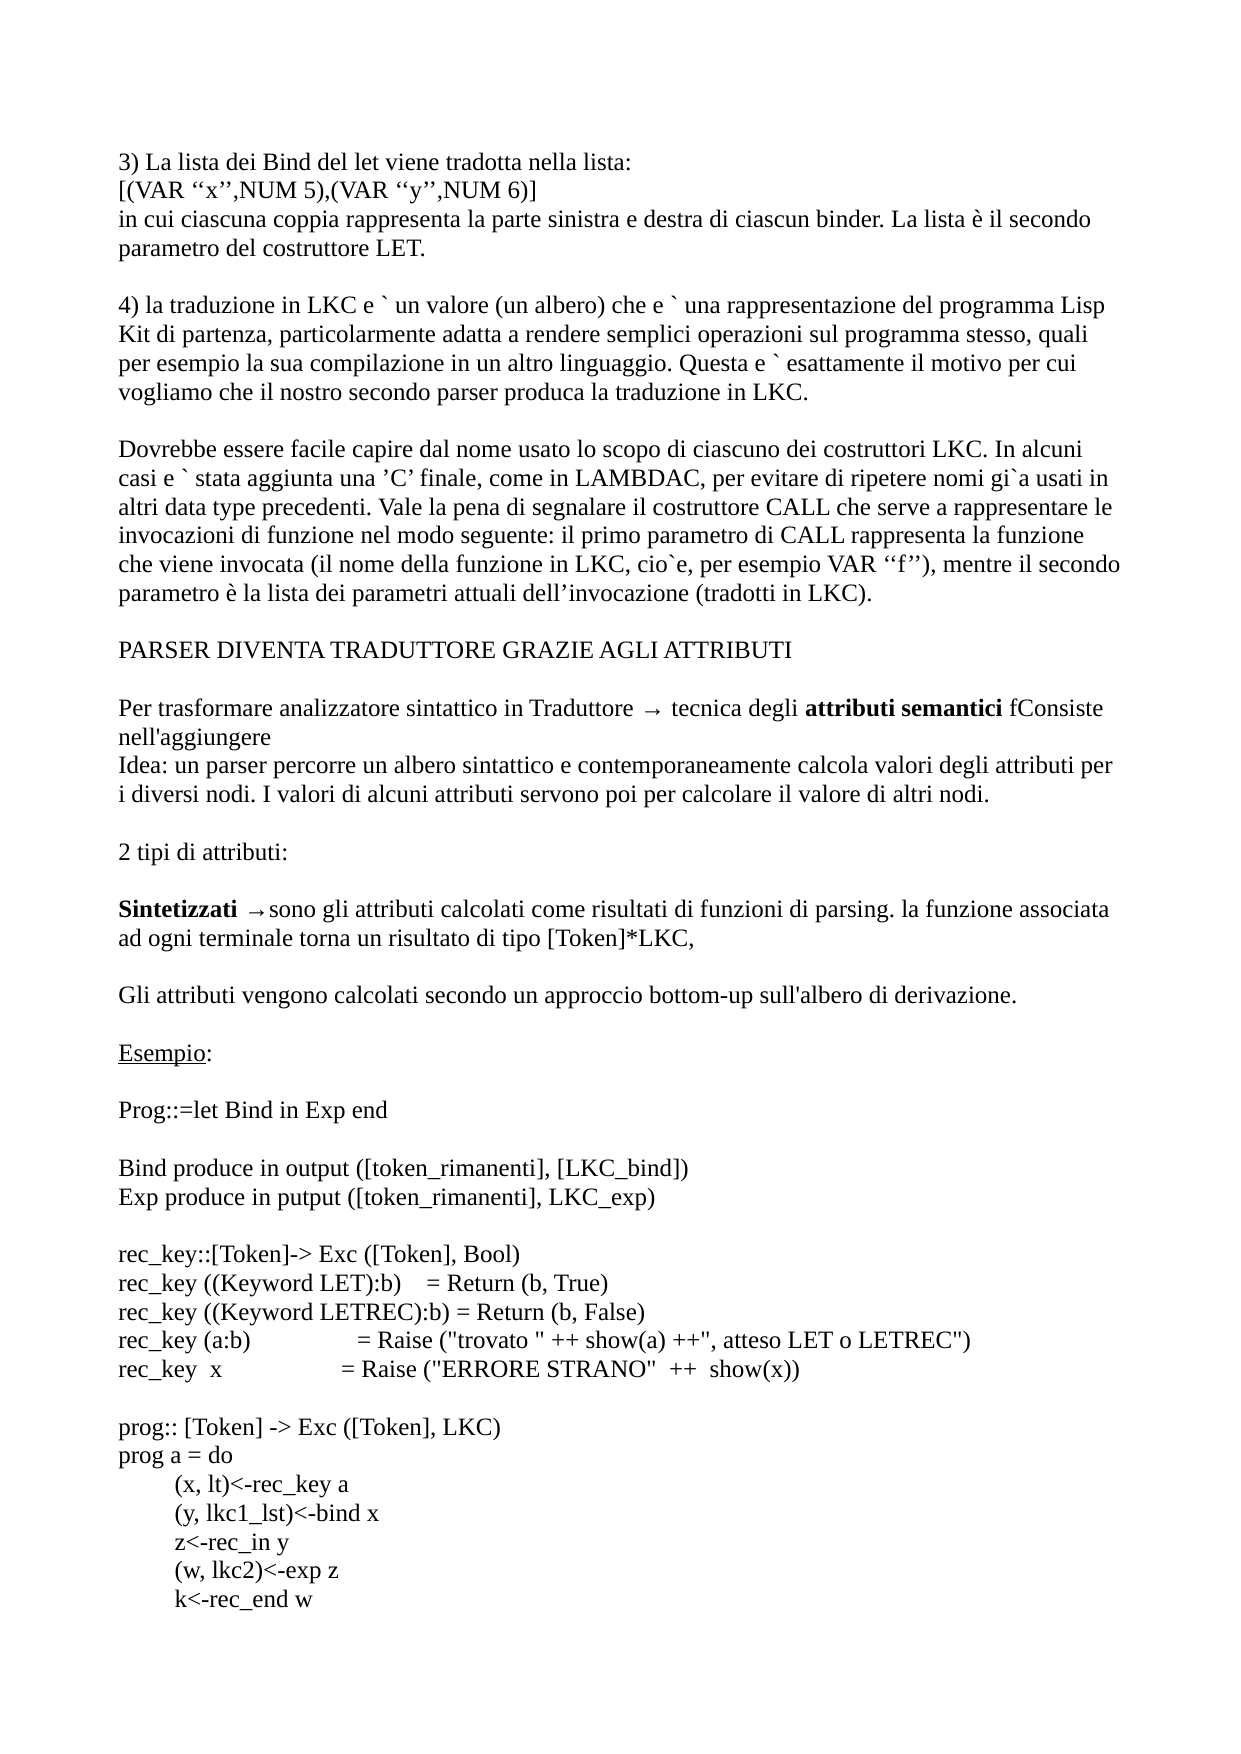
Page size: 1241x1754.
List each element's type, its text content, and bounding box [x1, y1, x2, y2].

text z<-rec_in y [118, 1527, 1122, 1556]
text Sintetizzati →sono gli attributi calcolati come risultati di funzioni di parsing. la funzione associata ad ogni terminale torna un risultato di tipo [Token]*LKC, [118, 894, 1122, 952]
text rec_key x = Raise ("ERRORE STRANO" ++ show(x)) [118, 1354, 1122, 1383]
text (y, lkc1_lst)<-bind x [118, 1498, 1122, 1527]
text rec_key::[Token]-> Exc ([Token], Bool) [118, 1239, 1122, 1268]
text Gli attributi vengono calcolati secondo un approccio bottom-up sull'albero di derivazione. [118, 981, 1122, 1009]
text [(VAR ‘‘x’’,NUM 5),(VAR ‘‘y’’,NUM 6)] [118, 176, 1122, 204]
text Exp produce in putput ([token_rimanenti], LKC_exp) [118, 1182, 1122, 1211]
text rec_key ((Keyword LETREC):b) = Return (b, False) [118, 1297, 1122, 1326]
text (w, lkc2)<-exp z [118, 1556, 1122, 1584]
text PARSER DIVENTA TRADUTTORE GRAZIE AGLI ATTRIBUTI [118, 636, 1122, 664]
text k<-rec_end w [118, 1584, 1122, 1613]
text rec_key (a:b) = Raise ("trovato " ++ show(a) ++", atteso LET o LETREC") [118, 1326, 1122, 1354]
text in cui ciascuna coppia rappresenta la parte sinistra e destra di ciascun binder. La lista è il secondo parametro del costruttore LET. [118, 204, 1122, 262]
text 4) la traduzione in LKC e ` un valore (un albero) che e ` una rappresentazione del programma Lisp Kit di partenza, particolarmente adatta a rendere semplici operazioni sul programma stesso, quali per esempio la sua compilazione in un altro linguaggio. Questa e ` esattamente il motivo per cui vogliamo che il nostro secondo parser produca la traduzione in LKC. [118, 291, 1122, 406]
text rec_key ((Keyword LET):b) = Return (b, True) [118, 1268, 1122, 1297]
text Dovrebbe essere facile capire dal nome usato lo scopo di ciascuno dei costruttori LKC. In alcuni casi e ` stata aggiunta una ’C’ finale, come in LAMBDAC, per evitare di ripetere nomi gi`a usati in altri data type precedenti. Vale la pena di segnalare il costruttore CALL che serve a rappresentare le invocazioni di funzione nel modo seguente: il primo parametro di CALL rappresenta la funzione che viene invocata (il nome della funzione in LKC, cio`e, per esempio VAR ‘‘f’’), mentre il secondo parametro è la lista dei parametri attuali dell’invocazione (tradotti in LKC). [118, 434, 1122, 607]
text prog a = do [118, 1441, 1122, 1469]
text prog:: [Token] -> Exc ([Token], LKC) [118, 1412, 1122, 1441]
text Prog::=let Bind in Exp end [118, 1096, 1122, 1124]
text Idea: un parser percorre un albero sintattico e contemporaneamente calcola valori degli attributi per i diversi nodi. I valori di alcuni attributi servono poi per calcolare il valore di altri nodi. [118, 751, 1122, 808]
text (x, lt)<-rec_key a [118, 1469, 1122, 1498]
text Esempio: [118, 1038, 1122, 1067]
text Per trasformare analizzatore sintattico in Traduttore → tecnica degli attributi semantici fConsiste nell'aggiungere [118, 693, 1122, 751]
text 3) La lista dei Bind del let viene tradotta nella lista: [118, 147, 1122, 176]
text 2 tipi di attributi: [118, 837, 1122, 866]
text Bind produce in output ([token_rimanenti], [LKC_bind]) [118, 1153, 1122, 1182]
